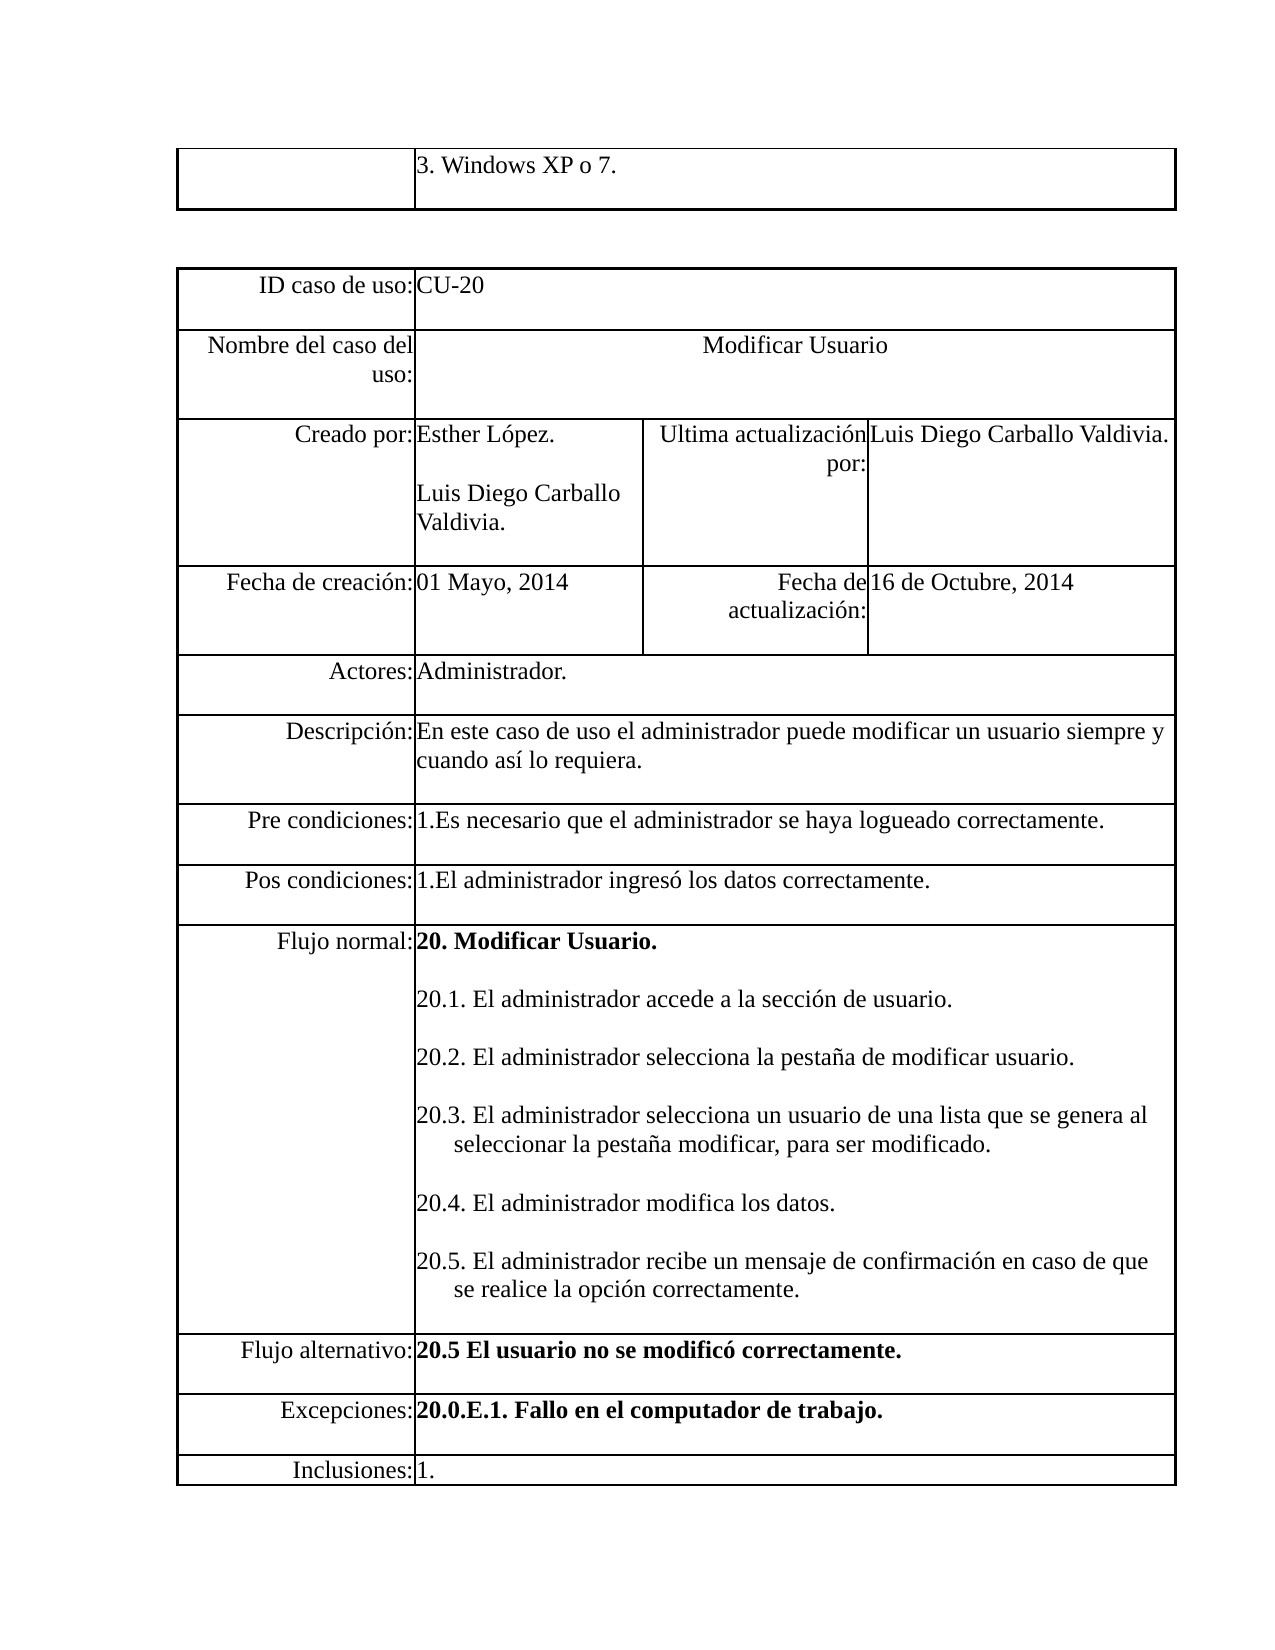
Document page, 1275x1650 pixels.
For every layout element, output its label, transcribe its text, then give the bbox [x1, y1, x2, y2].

table_cell Nombre del caso del uso: [179, 331, 414, 417]
table_cell Pos condiciones: [179, 866, 414, 924]
table_cell Flujo normal: [179, 926, 414, 1333]
table_cell Administrador. [416, 656, 1174, 714]
table_cell Luis Diego Carballo Valdivia. [869, 420, 1174, 565]
table_cell Fecha de actualización: [644, 567, 867, 654]
table_cell 1.El administrador ingresó los datos correctamente. [416, 866, 1174, 924]
table_cell 16 de Octubre, 2014 [869, 567, 1174, 654]
table_cell Fecha de creación: [179, 567, 414, 654]
table_cell 3. Windows XP o 7. [416, 149, 1174, 208]
table_cell Modificar Usuario [416, 331, 1174, 417]
table_cell 20.5 El usuario no se modificó correctamente. [416, 1335, 1174, 1393]
table_header CU-20 [416, 270, 1174, 328]
table_cell 01 Mayo, 2014 [416, 567, 642, 654]
table_cell Flujo alternativo: [179, 1335, 414, 1393]
table_cell Actores: [179, 656, 414, 714]
table_cell Esther López. Luis Diego Carballo Valdivia. [416, 420, 642, 565]
table_header ID caso de uso: [179, 270, 414, 328]
table_cell 20.0.E.1. Fallo en el computador de trabajo. [416, 1395, 1174, 1453]
table_cell 20. Modificar Usuario. 20.1. El administrador accede a la sección de usuario. 20.2. El administrador selecciona la pestaña de modificar usuario. 20.3. El administrador selecciona un usuario de una lista que se genera al seleccionar la pestaña modificar, para ser modificado. 20.4. El administrador modifica los datos. 20.5. El administrador recibe un mensaje de confirmación en caso de que se realice la opción correctamente. [416, 926, 1174, 1333]
table_cell Ultima actualización por: [644, 420, 867, 565]
table_cell 1. [416, 1456, 1174, 1484]
table_cell Excepciones: [179, 1395, 414, 1453]
table_cell 1.Es necesario que el administrador se haya logueado correctamente. [416, 805, 1174, 863]
table_cell En este caso de uso el administrador puede modificar un usuario siempre y cuando así lo requiera. [416, 716, 1174, 803]
table_cell Inclusiones: [179, 1456, 414, 1484]
table_cell Creado por: [179, 420, 414, 565]
table_cell [179, 149, 414, 208]
table_cell Descripción: [179, 716, 414, 803]
table_cell Pre condiciones: [179, 805, 414, 863]
